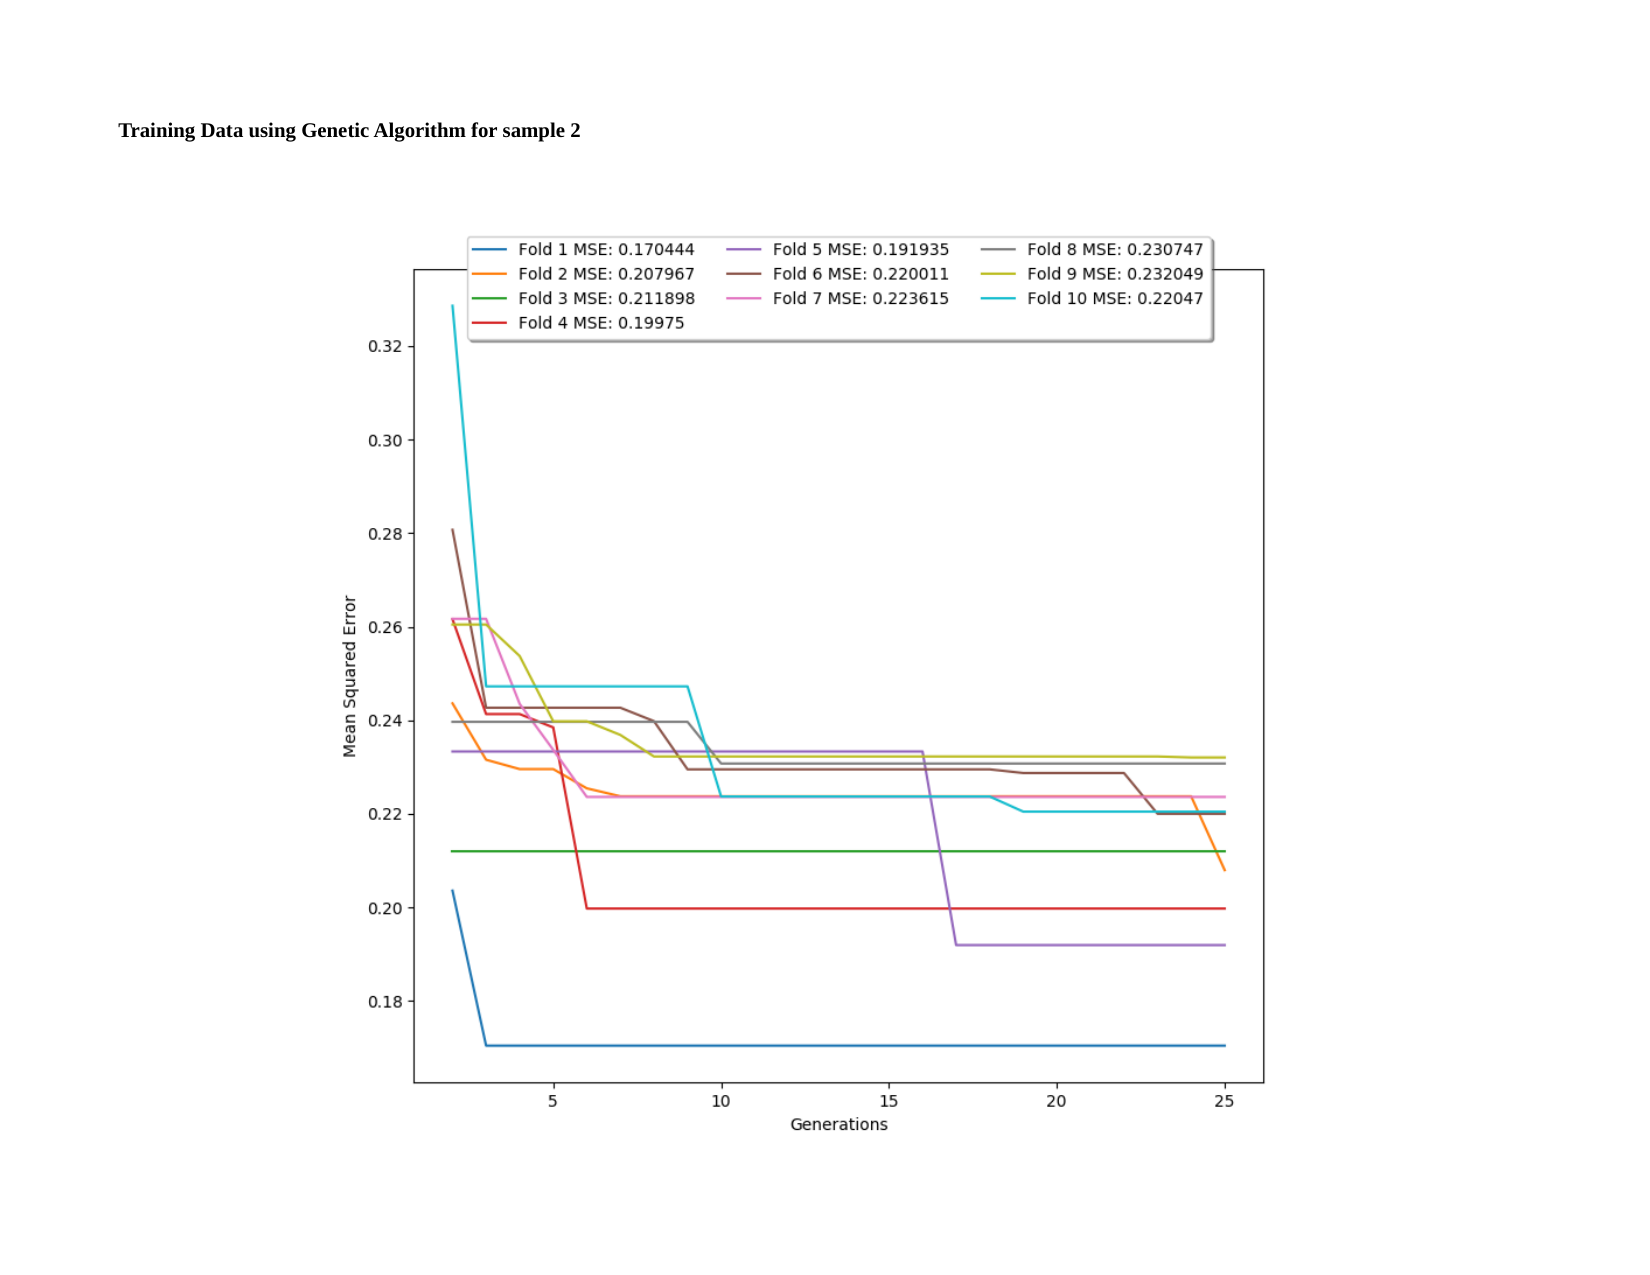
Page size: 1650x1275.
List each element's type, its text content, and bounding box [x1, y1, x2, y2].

picture [277, 142, 1373, 1199]
text Training Data using Genetic Algorithm for sample 2 [118, 118, 1532, 142]
